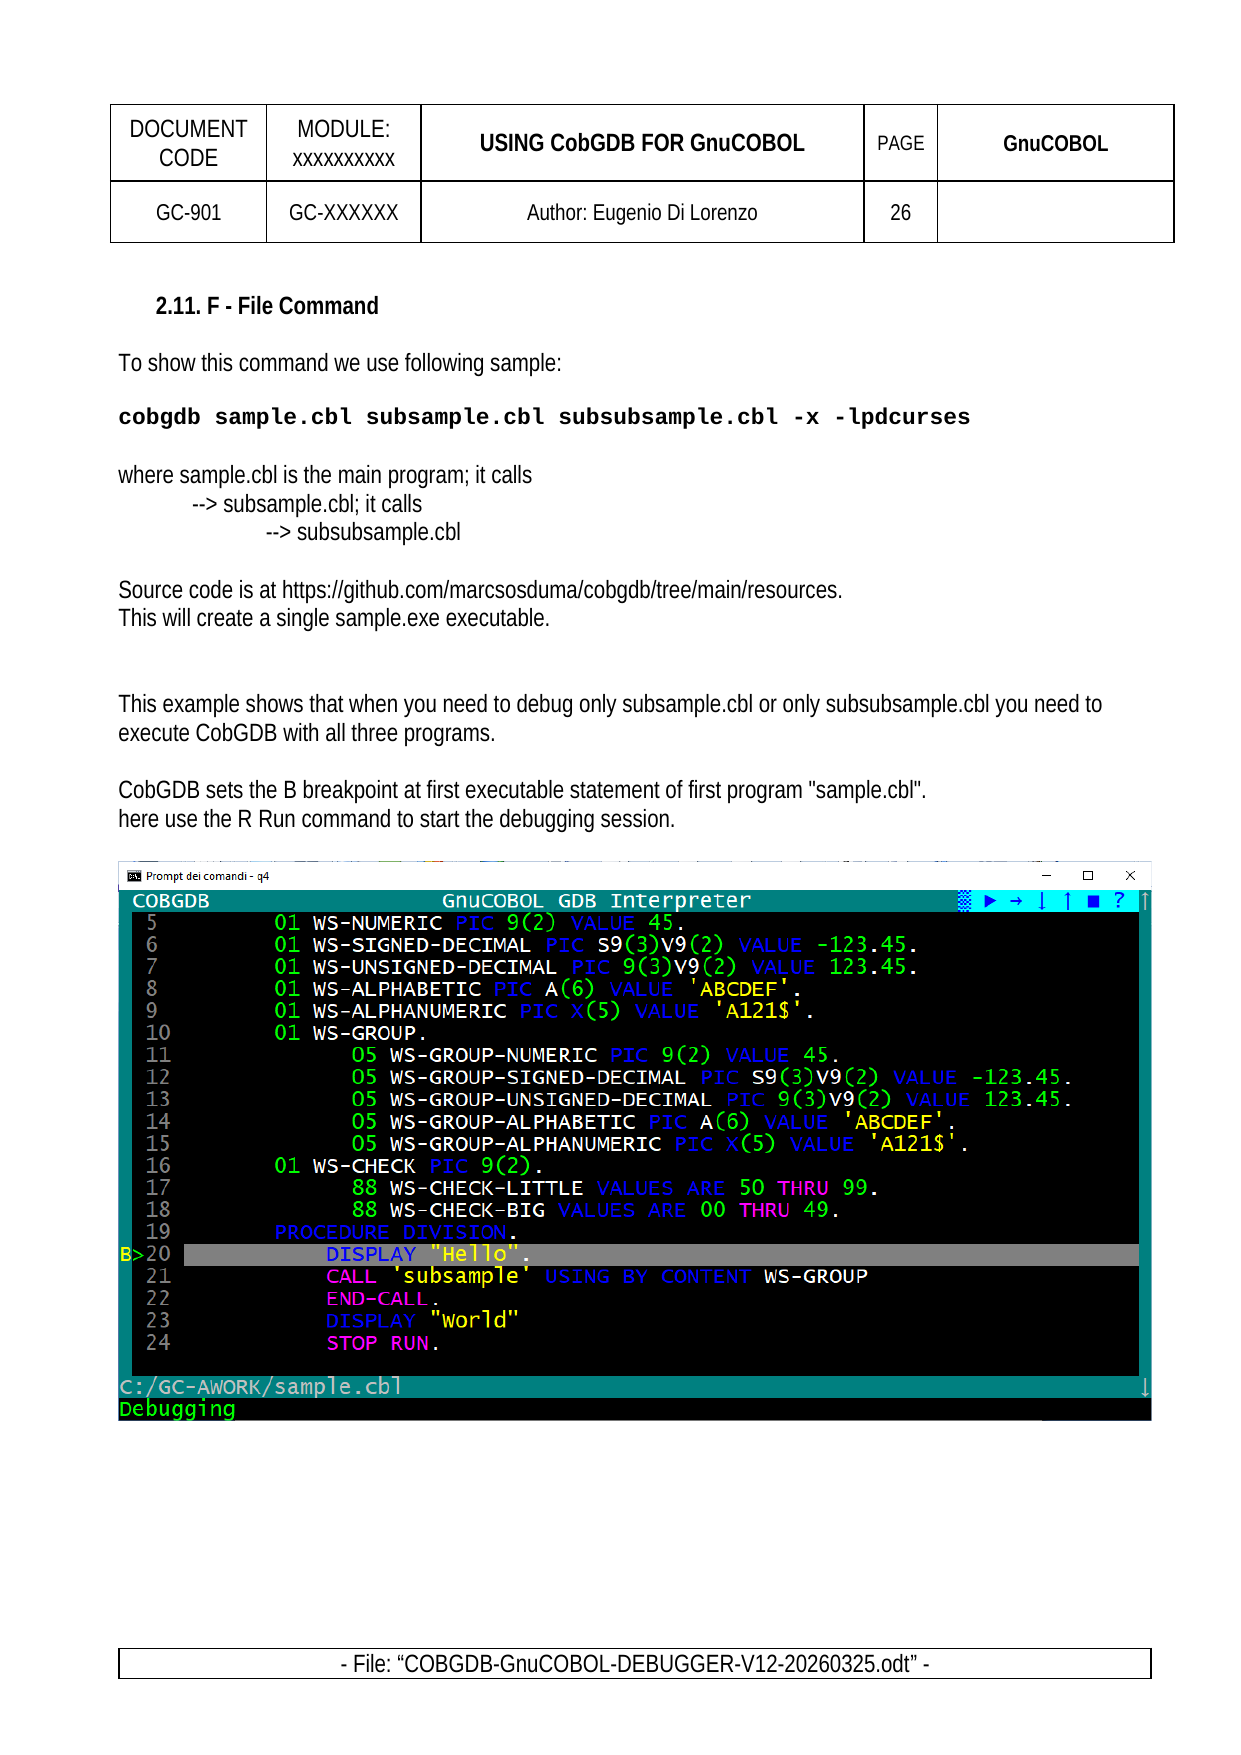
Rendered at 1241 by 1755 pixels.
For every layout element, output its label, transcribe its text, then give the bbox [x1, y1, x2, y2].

text --> subsample.cbl; it calls [118, 489, 1152, 517]
text CobGDB sets the B breakpoint at first executable statement of first program "sample.cbl". [118, 775, 1152, 804]
text Source code is at https://github.com/marcsosduma/cobgdb/tree/main/resources. [118, 575, 1152, 603]
text here use the R Run command to start the debugging session. [118, 804, 1152, 832]
picture [118, 861, 1152, 1421]
text This example shows that when you need to debug only subsample.cbl or only subsubsample.cbl you need to execute CobGDB with all three programs. [118, 689, 1152, 747]
text --> subsubsample.cbl [118, 517, 1152, 546]
text cobgdb sample.cbl subsample.cbl subsubsample.cbl -x -lpdcurses [118, 406, 1152, 431]
subtitle F - File Command [156, 291, 1152, 319]
text To show this command we use following sample: [118, 348, 1152, 377]
text where sample.cbl is the main program; it calls [118, 460, 1152, 489]
text This will create a single sample.exe executable. [118, 603, 1152, 632]
